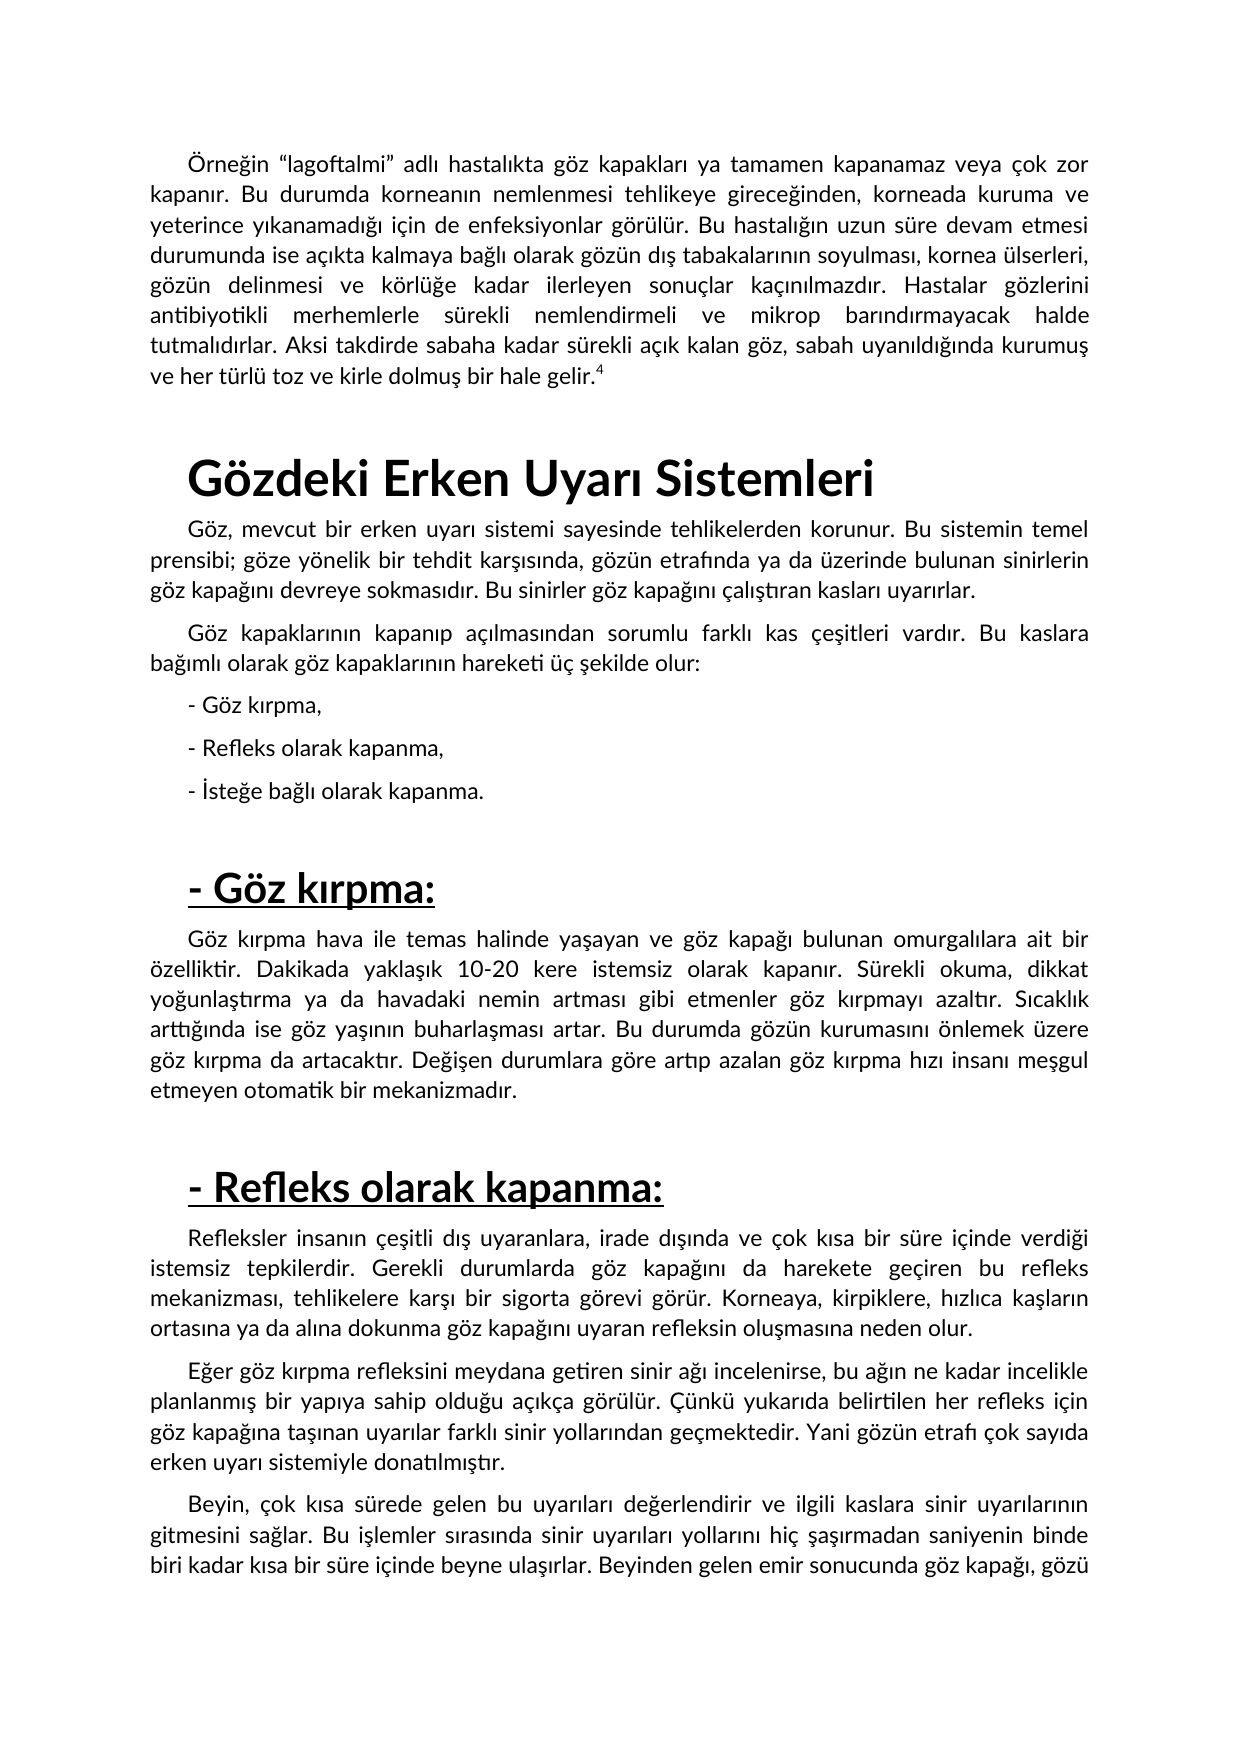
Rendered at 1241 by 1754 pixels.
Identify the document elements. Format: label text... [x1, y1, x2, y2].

subtitle - Göz kırpma: [187, 862, 1090, 912]
text Eğer göz kırpma refleksini meydana getiren sinir ağı incelenirse, bu ağın ne kadar incelikle planlanmış bir yapıya sahip olduğu açıkça görülür. Çünkü yukarıda belirtilen her refleks için göz kapağına taşınan uyarılar farklı sinir yollarından geçmektedir. Yani gözün etrafı çok sayıda erken uyarı sistemiyle donatılmıştır. [150, 1357, 1090, 1475]
subtitle - Refleks olarak kapanma: [187, 1161, 1090, 1211]
text Göz kapaklarının kapanıp açılmasından sorumlu farklı kas çeşitleri vardır. Bu kaslara bağımlı olarak göz kapaklarının hareketi üç şekilde olur: [150, 618, 1090, 676]
text Refleksler insanın çeşitli dış uyaranlara, irade dışında ve çok kısa bir süre içinde verdiği istemsiz tepkilerdir. Gerekli durumlarda göz kapağını da harekete geçiren bu refleks mekanizması, tehlikelere karşı bir sigorta görevi görür. Korneaya, kirpiklere, hızlıca kaşların ortasına ya da alına dokunma göz kapağını uyaran refleksin oluşmasına neden olur. [150, 1223, 1090, 1342]
text - İsteğe bağlı olarak kapanma. [150, 777, 1090, 804]
text Beyin, çok kısa sürede gelen bu uyarıları değerlendirir ve ilgili kaslara sinir uyarılarının gitmesini sağlar. Bu işlemler sırasında sinir uyarıları yollarını hiç şaşırmadan saniyenin binde biri kadar kısa bir süre içinde beyne ulaşırlar. Beyinden gelen emir sonucunda göz kapağı, gözü [150, 1490, 1090, 1578]
text Göz, mevcut bir erken uyarı sistemi sayesinde tehlikelerden korunur. Bu sistemin temel prensibi; göze yönelik bir tehdit karşısında, gözün etrafında ya da üzerinde bulunan sinirlerin göz kapağını devreye sokmasıdır. Bu sinirler göz kapağını çalıştıran kasları uyarırlar. [150, 515, 1090, 603]
subtitle Gözdeki Erken Uyarı Sistemleri [187, 447, 1090, 507]
text Göz kırpma hava ile temas halinde yaşayan ve göz kapağı bulunan omurgalılara ait bir özelliktir. Dakikada yaklaşık 10-20 kere istemsiz olarak kapanır. Sürekli okuma, dikkat yoğunlaştırma ya da havadaki nemin artması gibi etmenler göz kırpmayı azaltır. Sıcaklık arttığında ise göz yaşının buharlaşması artar. Bu durumda gözün kurumasını önlemek üzere göz kırpma da artacaktır. Değişen durumlara göre artıp azalan göz kırpma hızı insanı meşgul etmeyen otomatik bir mekanizmadır. [150, 924, 1090, 1103]
text Örneğin “lagoftalmi” adlı hastalıkta göz kapakları ya tamamen kapanamaz veya çok zor kapanır. Bu durumda korneanın nemlenmesi tehlikeye gireceğinden, korneada kuruma ve yeterince yıkanamadığı için de enfeksiyonlar görülür. Bu hastalığın uzun süre devam etmesi durumunda ise açıkta kalmaya bağlı olarak gözün dış tabakalarının soyulması, kornea ülserleri, gözün delinmesi ve körlüğe kadar ilerleyen sonuçlar kaçınılmazdır. Hastalar gözlerini antibiyotikli merhemlerle sürekli nemlendirmeli ve mikrop barındırmayacak halde tutmalıdırlar. Aksi takdirde sabaha kadar sürekli açık kalan göz, sabah uyanıldığında kurumuş ve her türlü toz ve kirle dolmuş bir hale gelir.4 [150, 150, 1090, 389]
text - Refleks olarak kapanma, [150, 734, 1090, 761]
text - Göz kırpma, [150, 691, 1090, 719]
